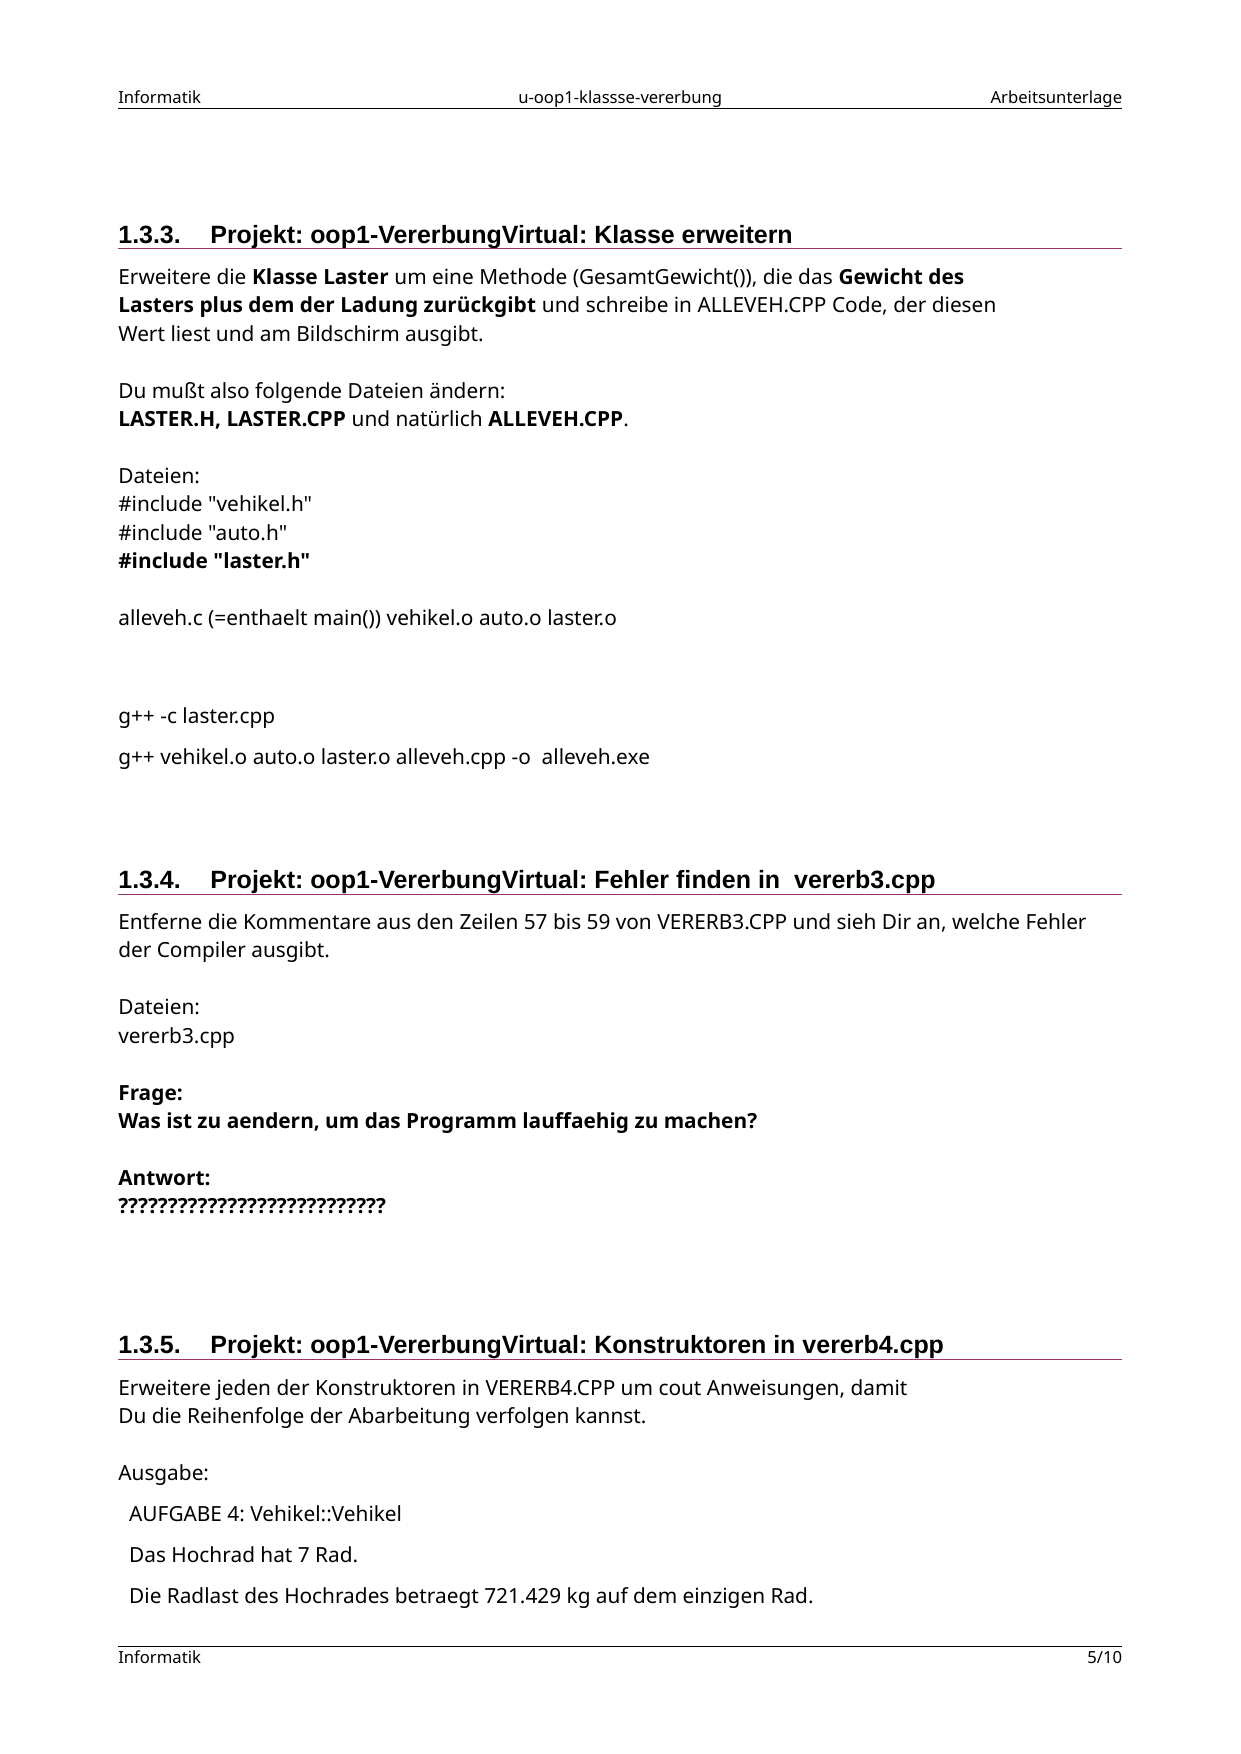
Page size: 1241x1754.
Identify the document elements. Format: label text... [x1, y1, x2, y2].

text g++ vehikel.o auto.o laster.o alleveh.cpp -o alleveh.exe [118, 742, 1122, 771]
text Erweitere jeden der Konstruktoren in VERERB4.CPP um cout Anweisungen, damit [118, 1373, 1122, 1401]
text AUFGABE 4: Vehikel::Vehikel [118, 1499, 1122, 1527]
text g++ -c laster.cpp [118, 701, 1122, 729]
text Die Radlast des Hochrades betraegt 721.429 kg auf dem einzigen Rad. [118, 1581, 1122, 1609]
text #include "vehikel.h" [118, 489, 1122, 518]
text alleveh.c (=enthaelt main()) vehikel.o auto.o laster.o [118, 603, 1122, 632]
subtitle Projekt: oop1-VererbungVirtual: Klasse erweitern [118, 220, 1122, 248]
text Antwort: [118, 1163, 1122, 1192]
text Das Hochrad hat 7 Rad. [118, 1540, 1122, 1568]
text #include "laster.h" [118, 546, 1122, 575]
text vererb3.cpp [118, 1021, 1122, 1049]
text LASTER.H, LASTER.CPP und natürlich ALLEVEH.CPP. [118, 404, 1122, 433]
text Ausgabe: [118, 1458, 1122, 1486]
text Dateien: [118, 992, 1122, 1021]
text Was ist zu aendern, um das Programm lauffaehig zu machen? [118, 1106, 1122, 1163]
text Lasters plus dem der Ladung zurückgibt und schreibe in ALLEVEH.CPP Code, der diesen [118, 291, 1122, 319]
subtitle Projekt: oop1-VererbungVirtual: Konstruktoren in vererb4.cpp [118, 1330, 1122, 1359]
subtitle Projekt: oop1-VererbungVirtual: Fehler finden in vererb3.cpp [118, 865, 1122, 894]
text #include "auto.h" [118, 518, 1122, 546]
text Dateien: [118, 461, 1122, 489]
text Du mußt also folgende Dateien ändern: [118, 376, 1122, 404]
text Frage: [118, 1078, 1122, 1106]
text Wert liest und am Bildschirm ausgibt. [118, 319, 1122, 347]
text Erweitere die Klasse Laster um eine Methode (GesamtGewicht()), die das Gewicht des [118, 262, 1122, 291]
text Entferne die Kommentare aus den Zeilen 57 bis 59 von VERERB3.CPP und sieh Dir an, welche Fehler der Compiler ausgibt. [118, 907, 1122, 964]
text Du die Reihenfolge der Abarbeitung verfolgen kannst. [118, 1401, 1122, 1429]
text ??????????????????????????? [118, 1192, 1122, 1220]
